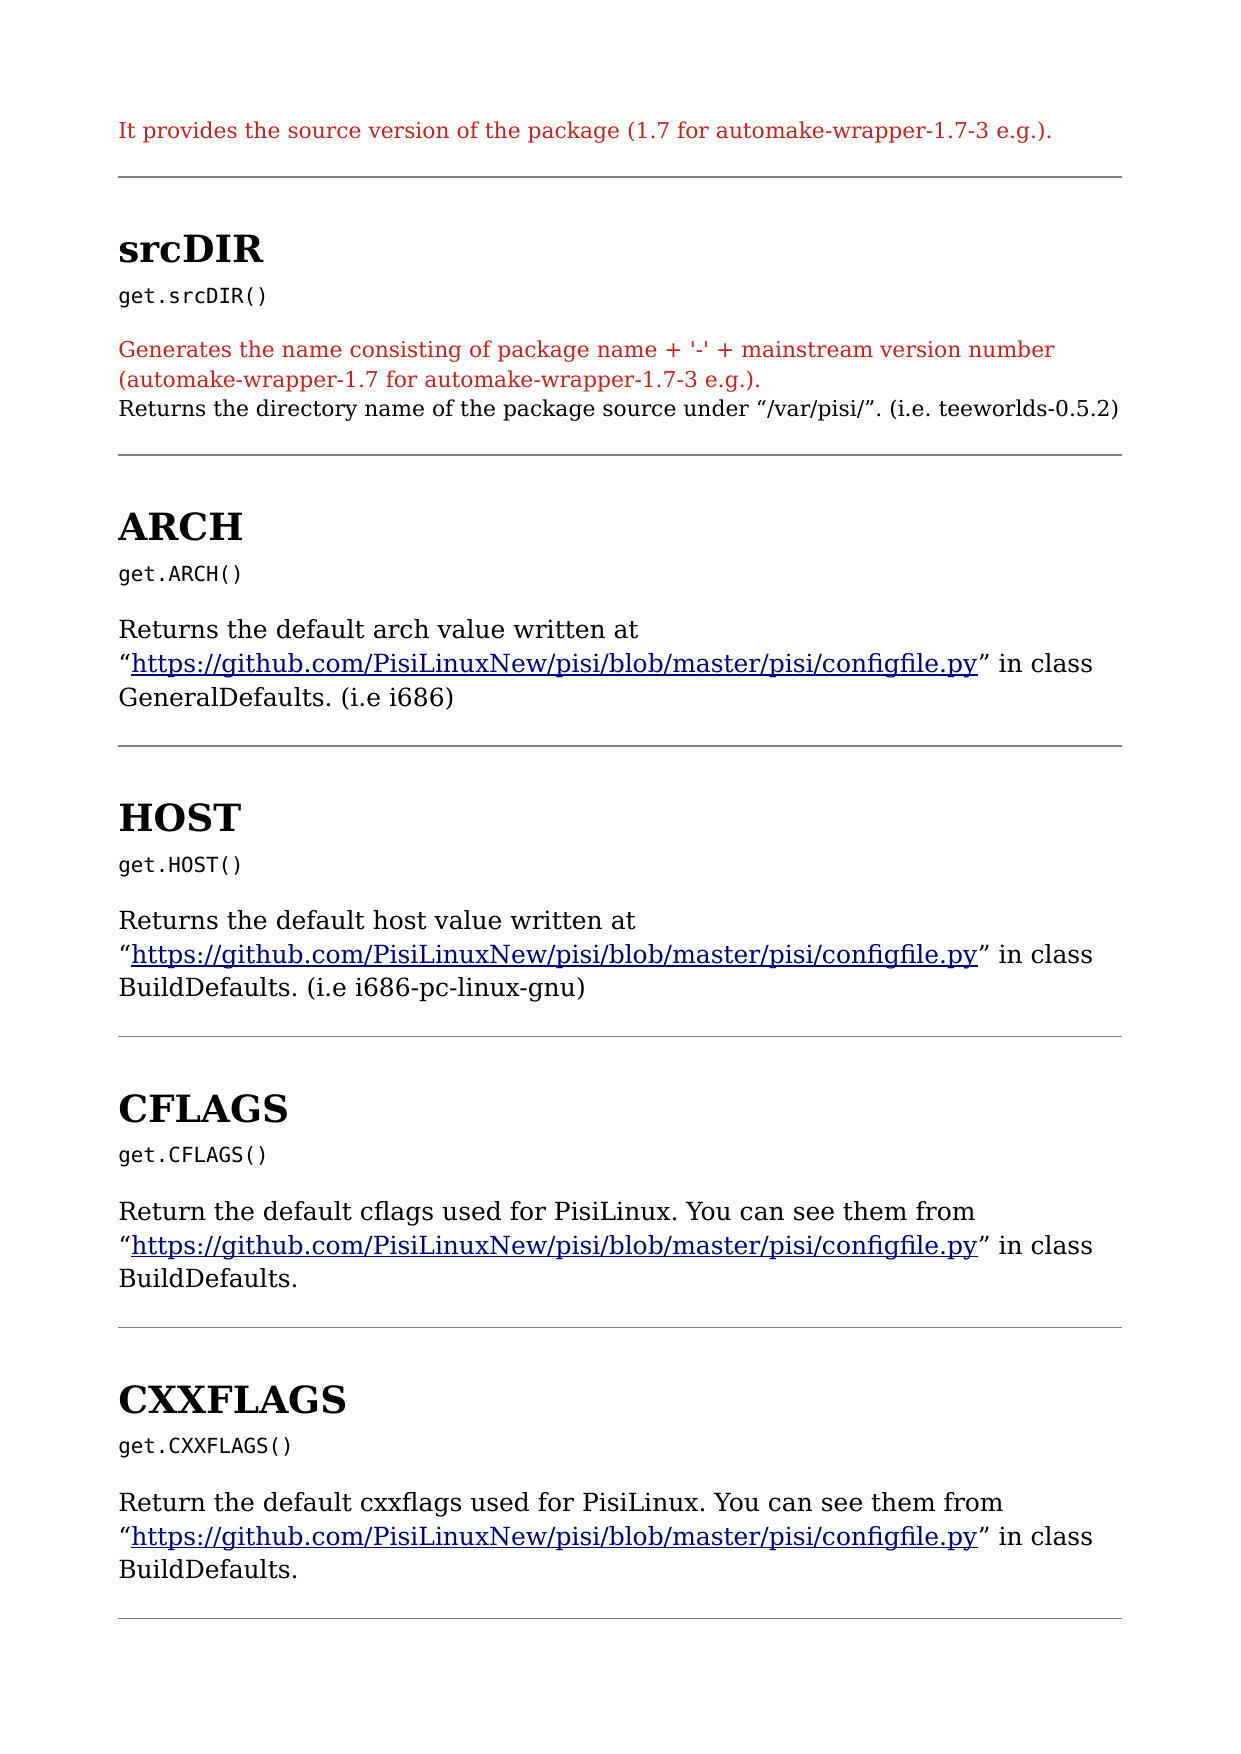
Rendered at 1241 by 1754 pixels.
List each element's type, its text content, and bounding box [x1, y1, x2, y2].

subtitle ARCH [118, 505, 1122, 549]
subtitle CXXFLAGS [118, 1378, 1122, 1422]
subtitle HOST [118, 796, 1122, 840]
text Returns the default host value written at “https://github.com/PisiLinuxNew/pisi/blob/master/pisi/configfile.py” in class BuildDefaults. (i.e i686-pc-linux-gnu) [118, 906, 1122, 1003]
subtitle CFLAGS [118, 1087, 1122, 1131]
text Return the default cflags used for PisiLinux. You can see them from “https://github.com/PisiLinuxNew/pisi/blob/master/pisi/configfile.py” in class BuildDefaults. [118, 1197, 1122, 1293]
text get.CXXFLAGS() [118, 1434, 1122, 1459]
text Returns the default arch value written at “https://github.com/PisiLinuxNew/pisi/blob/master/pisi/configfile.py” in class GeneralDefaults. (i.e i686) [118, 616, 1122, 712]
text It provides the source version of the package (1.7 for automake-wrapper-1.7-3 e.g.). [118, 118, 1122, 144]
text Return the default cxxflags used for PisiLinux. You can see them from “https://github.com/PisiLinuxNew/pisi/blob/master/pisi/configfile.py” in class BuildDefaults. [118, 1488, 1122, 1584]
text get.HOST() [118, 853, 1122, 877]
text get.CFLAGS() [118, 1143, 1122, 1168]
text get.ARCH() [118, 562, 1122, 586]
text Generates the name consisting of package name + '-' + mainstream version number (automake-wrapper-1.7 for automake-wrapper-1.7-3 e.g.). Returns the directory name of the package source under “/var/pisi/”. (i.e. teeworlds-0.5.2) [118, 338, 1122, 422]
text get.srcDIR() [118, 284, 1122, 308]
subtitle srcDIR [118, 227, 1122, 271]
